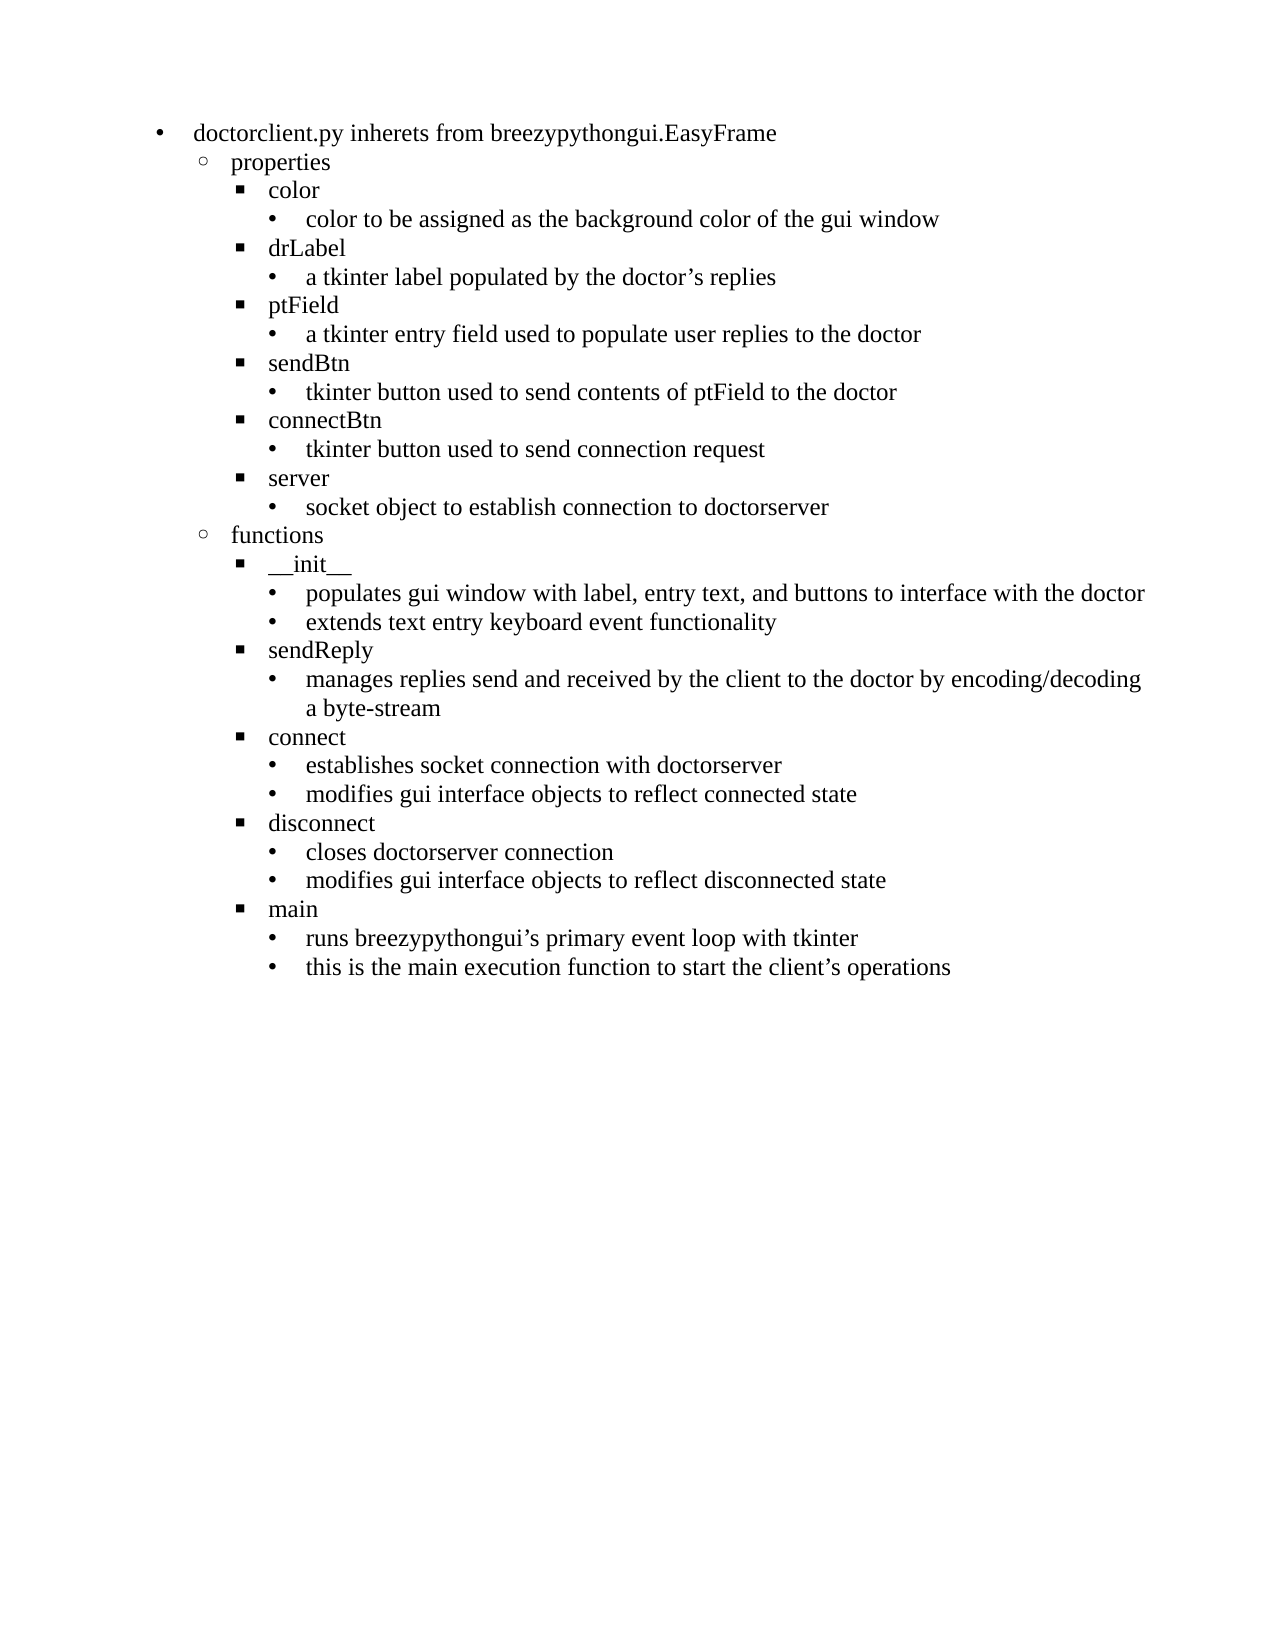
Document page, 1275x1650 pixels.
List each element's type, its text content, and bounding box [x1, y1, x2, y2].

list sendBtn [231, 348, 1157, 377]
list runs breezypythongui’s primary event loop with tkinter [268, 923, 1157, 952]
list tkinter button used to send connection request [268, 434, 1157, 463]
list connectBtn [231, 406, 1157, 434]
list doctorclient.py inherets from breezypythongui.EasyFrame [156, 118, 1157, 147]
list server [231, 463, 1157, 492]
list color [231, 176, 1157, 204]
list __init__ [231, 549, 1157, 578]
list extends text entry keyboard event functionality [268, 607, 1157, 636]
list establishes socket connection with doctorserver [268, 751, 1157, 779]
list ptField [231, 291, 1157, 319]
list manages replies send and received by the client to the doctor by encoding/decoding a byte-stream [268, 664, 1157, 722]
list populates gui window with label, entry text, and buttons to interface with the doctor [268, 578, 1157, 607]
list main [231, 894, 1157, 923]
list a tkinter label populated by the doctor’s replies [268, 262, 1157, 291]
list functions [193, 521, 1157, 549]
list a tkinter entry field used to populate user replies to the doctor [268, 319, 1157, 348]
list modifies gui interface objects to reflect connected state [268, 779, 1157, 808]
list socket object to establish connection to doctorserver [268, 492, 1157, 521]
list connect [231, 722, 1157, 751]
list color to be assigned as the background color of the gui window [268, 204, 1157, 233]
list sendReply [231, 636, 1157, 664]
list modifies gui interface objects to reflect disconnected state [268, 866, 1157, 894]
list closes doctorserver connection [268, 837, 1157, 866]
list drLabel [231, 233, 1157, 262]
list properties [193, 147, 1157, 176]
list tkinter button used to send contents of ptField to the doctor [268, 377, 1157, 406]
list this is the main execution function to start the client’s operations [268, 952, 1157, 981]
list disconnect [231, 808, 1157, 837]
